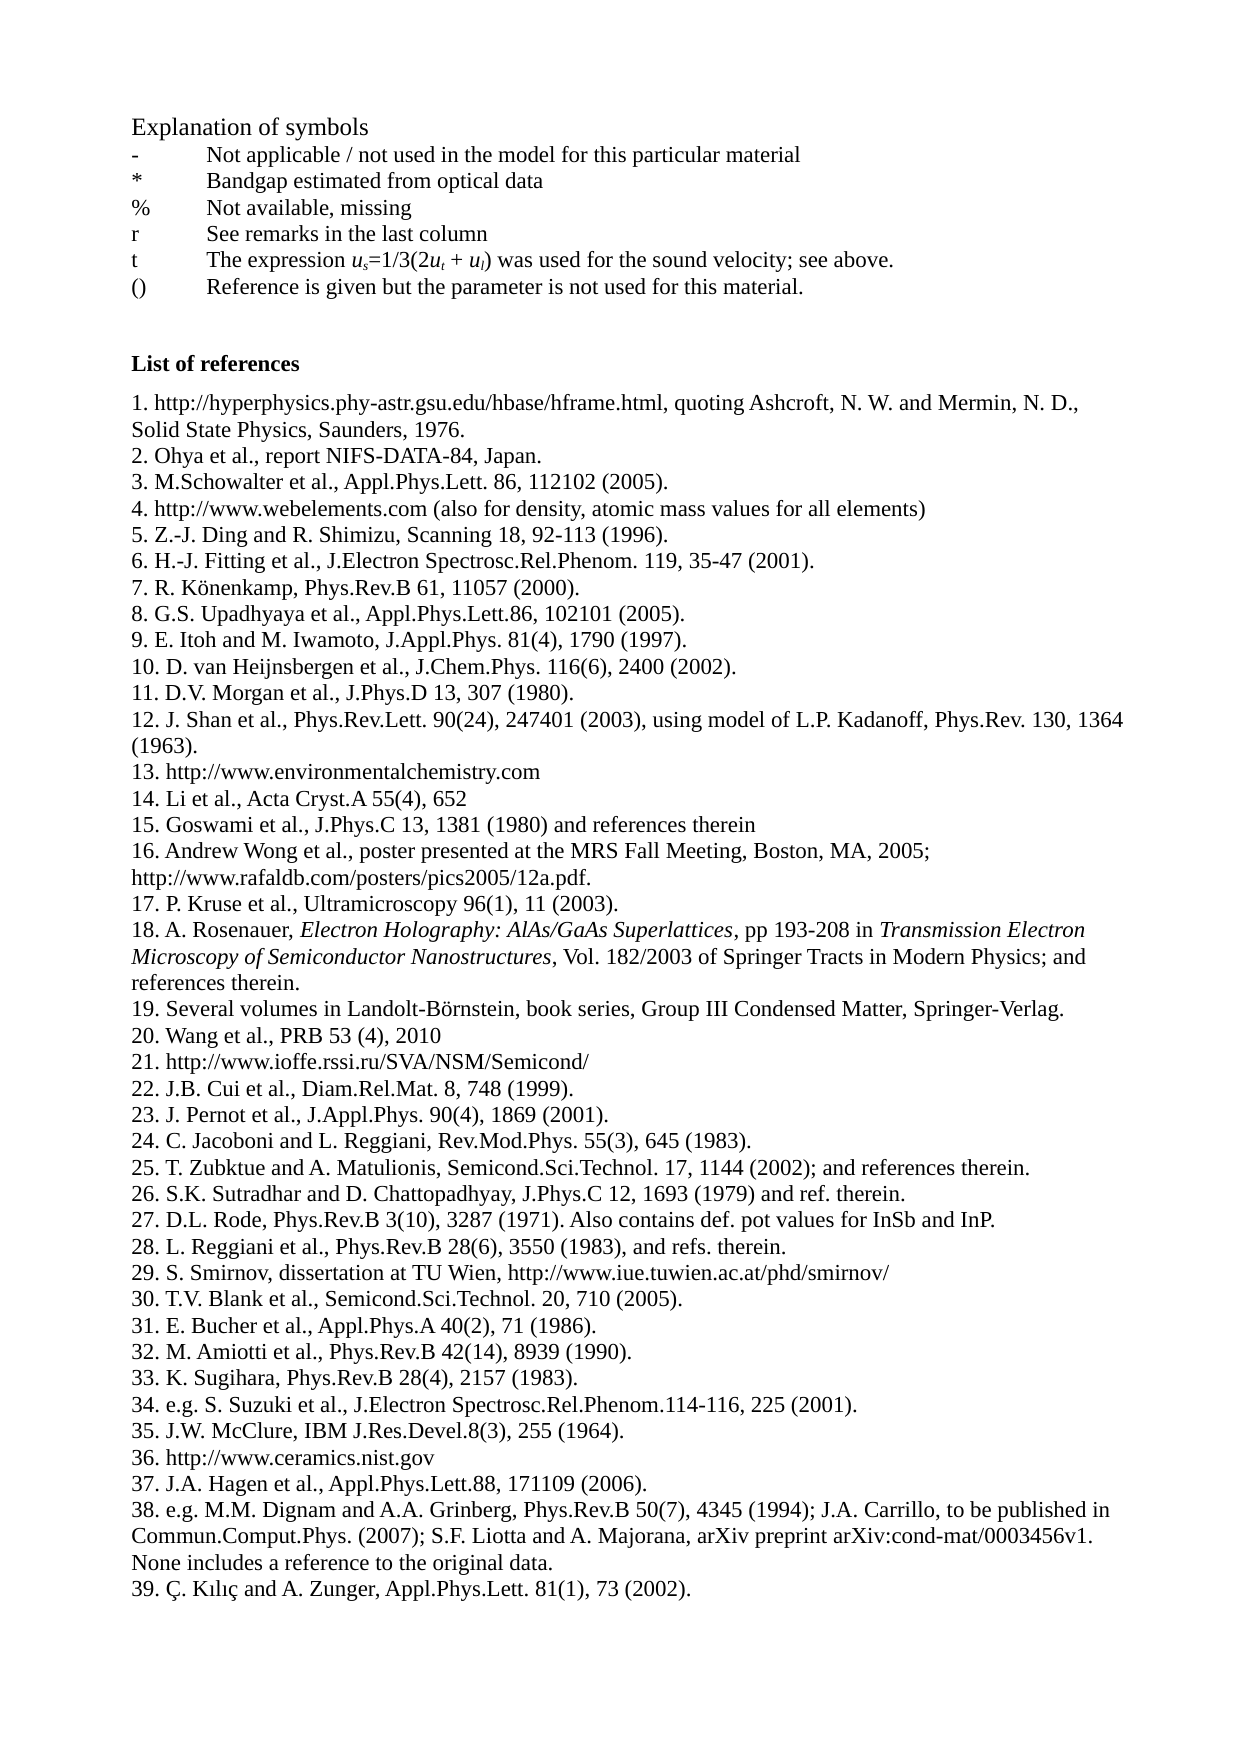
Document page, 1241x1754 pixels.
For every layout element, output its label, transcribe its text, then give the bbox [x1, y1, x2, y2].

text 13. http://www.environmentalchemistry.com [131, 758, 1125, 785]
text 36. http://www.ceramics.nist.gov [131, 1443, 1125, 1470]
text 3. M.Schowalter et al., Appl.Phys.Lett. 86, 112102 (2005). [131, 468, 1125, 495]
text () Reference is given but the parameter is not used for this material. [131, 273, 1125, 299]
text 34. e.g. S. Suzuki et al., J.Electron Spectrosc.Rel.Phenom.114-116, 225 (2001). [131, 1391, 1125, 1417]
text t The expression us=1/3(2ut + ul) was used for the sound velocity; see above. [131, 246, 1125, 273]
text 7. R. Könenkamp, Phys.Rev.B 61, 11057 (2000). [131, 574, 1125, 600]
text 1. http://hyperphysics.phy-astr.gsu.edu/hbase/hframe.html, quoting Ashcroft, N. W. and Mermin, N. D., Solid State Physics, Saunders, 1976. [131, 389, 1125, 442]
text 20. Wang et al., PRB 53 (4), 2010 [131, 1022, 1125, 1048]
text Explanation of symbols [131, 112, 1125, 141]
text 39. Ç. Kılıç and A. Zunger, Appl.Phys.Lett. 81(1), 73 (2002). [131, 1575, 1125, 1602]
text - Not applicable / not used in the model for this particular material [131, 141, 1125, 167]
text 11. D.V. Morgan et al., J.Phys.D 13, 307 (1980). [131, 679, 1125, 706]
text 5. Z.-J. Ding and R. Shimizu, Scanning 18, 92-113 (1996). [131, 521, 1125, 547]
text 24. C. Jacoboni and L. Reggiani, Rev.Mod.Phys. 55(3), 645 (1983). [131, 1127, 1125, 1154]
text 6. H.-J. Fitting et al., J.Electron Spectrosc.Rel.Phenom. 119, 35-47 (2001). [131, 547, 1125, 574]
text 25. T. Zubktue and A. Matulionis, Semicond.Sci.Technol. 17, 1144 (2002); and references therein. [131, 1154, 1125, 1180]
text 33. K. Sugihara, Phys.Rev.B 28(4), 2157 (1983). [131, 1364, 1125, 1391]
text 32. M. Amiotti et al., Phys.Rev.B 42(14), 8939 (1990). [131, 1338, 1125, 1364]
subtitle List of references [131, 351, 1125, 377]
text 10. D. van Heijnsbergen et al., J.Chem.Phys. 116(6), 2400 (2002). [131, 653, 1125, 679]
text % Not available, missing [131, 194, 1125, 220]
text * Bandgap estimated from optical data [131, 167, 1125, 194]
text r See remarks in the last column [131, 220, 1125, 246]
text 2. Ohya et al., report NIFS-DATA-84, Japan. [131, 442, 1125, 468]
text 15. Goswami et al., J.Phys.C 13, 1381 (1980) and references therein [131, 811, 1125, 837]
text 35. J.W. McClure, IBM J.Res.Devel.8(3), 255 (1964). [131, 1417, 1125, 1443]
text 4. http://www.webelements.com (also for density, atomic mass values for all elements) [131, 495, 1125, 521]
text 23. J. Pernot et al., J.Appl.Phys. 90(4), 1869 (2001). [131, 1101, 1125, 1127]
text 18. A. Rosenauer, Electron Holography: AlAs/GaAs Superlattices, pp 193-208 in Transmission Electron Microscopy of Semiconductor Nanostructures, Vol. 182/2003 of Springer Tracts in Modern Physics; and references therein. [131, 916, 1125, 996]
text 30. T.V. Blank et al., Semicond.Sci.Technol. 20, 710 (2005). [131, 1285, 1125, 1312]
text 17. P. Kruse et al., Ultramicroscopy 96(1), 11 (2003). [131, 890, 1125, 916]
text 26. S.K. Sutradhar and D. Chattopadhyay, J.Phys.C 12, 1693 (1979) and ref. therein. [131, 1180, 1125, 1206]
text 22. J.B. Cui et al., Diam.Rel.Mat. 8, 748 (1999). [131, 1074, 1125, 1101]
text 28. L. Reggiani et al., Phys.Rev.B 28(6), 3550 (1983), and refs. therein. 29. S. Smirnov, dissertation at TU Wien, http://www.iue.tuwien.ac.at/phd/smirnov/ [131, 1233, 1125, 1285]
text 14. Li et al., Acta Cryst.A 55(4), 652 [131, 785, 1125, 811]
text 8. G.S. Upadhyaya et al., Appl.Phys.Lett.86, 102101 (2005). [131, 600, 1125, 627]
text 38. e.g. M.M. Dignam and A.A. Grinberg, Phys.Rev.B 50(7), 4345 (1994); J.A. Carrillo, to be published in Commun.Comput.Phys. (2007); S.F. Liotta and A. Majorana, arXiv preprint arXiv:cond-mat/0003456v1. None includes a reference to the original data. [131, 1496, 1125, 1575]
text 12. J. Shan et al., Phys.Rev.Lett. 90(24), 247401 (2003), using model of L.P. Kadanoff, Phys.Rev. 130, 1364 (1963). [131, 706, 1125, 758]
text 27. D.L. Rode, Phys.Rev.B 3(10), 3287 (1971). Also contains def. pot values for InSb and InP. [131, 1206, 1125, 1233]
text 37. J.A. Hagen et al., Appl.Phys.Lett.88, 171109 (2006). [131, 1470, 1125, 1496]
text 9. E. Itoh and M. Iwamoto, J.Appl.Phys. 81(4), 1790 (1997). [131, 627, 1125, 653]
text 19. Several volumes in Landolt-Börnstein, book series, Group III Condensed Matter, Springer-Verlag. [131, 996, 1125, 1022]
text 21. http://www.ioffe.rssi.ru/SVA/NSM/Semicond/ [131, 1048, 1125, 1074]
text 31. E. Bucher et al., Appl.Phys.A 40(2), 71 (1986). [131, 1312, 1125, 1338]
text 16. Andrew Wong et al., poster presented at the MRS Fall Meeting, Boston, MA, 2005; http://www.rafaldb.com/posters/pics2005/12a.pdf. [131, 837, 1125, 890]
